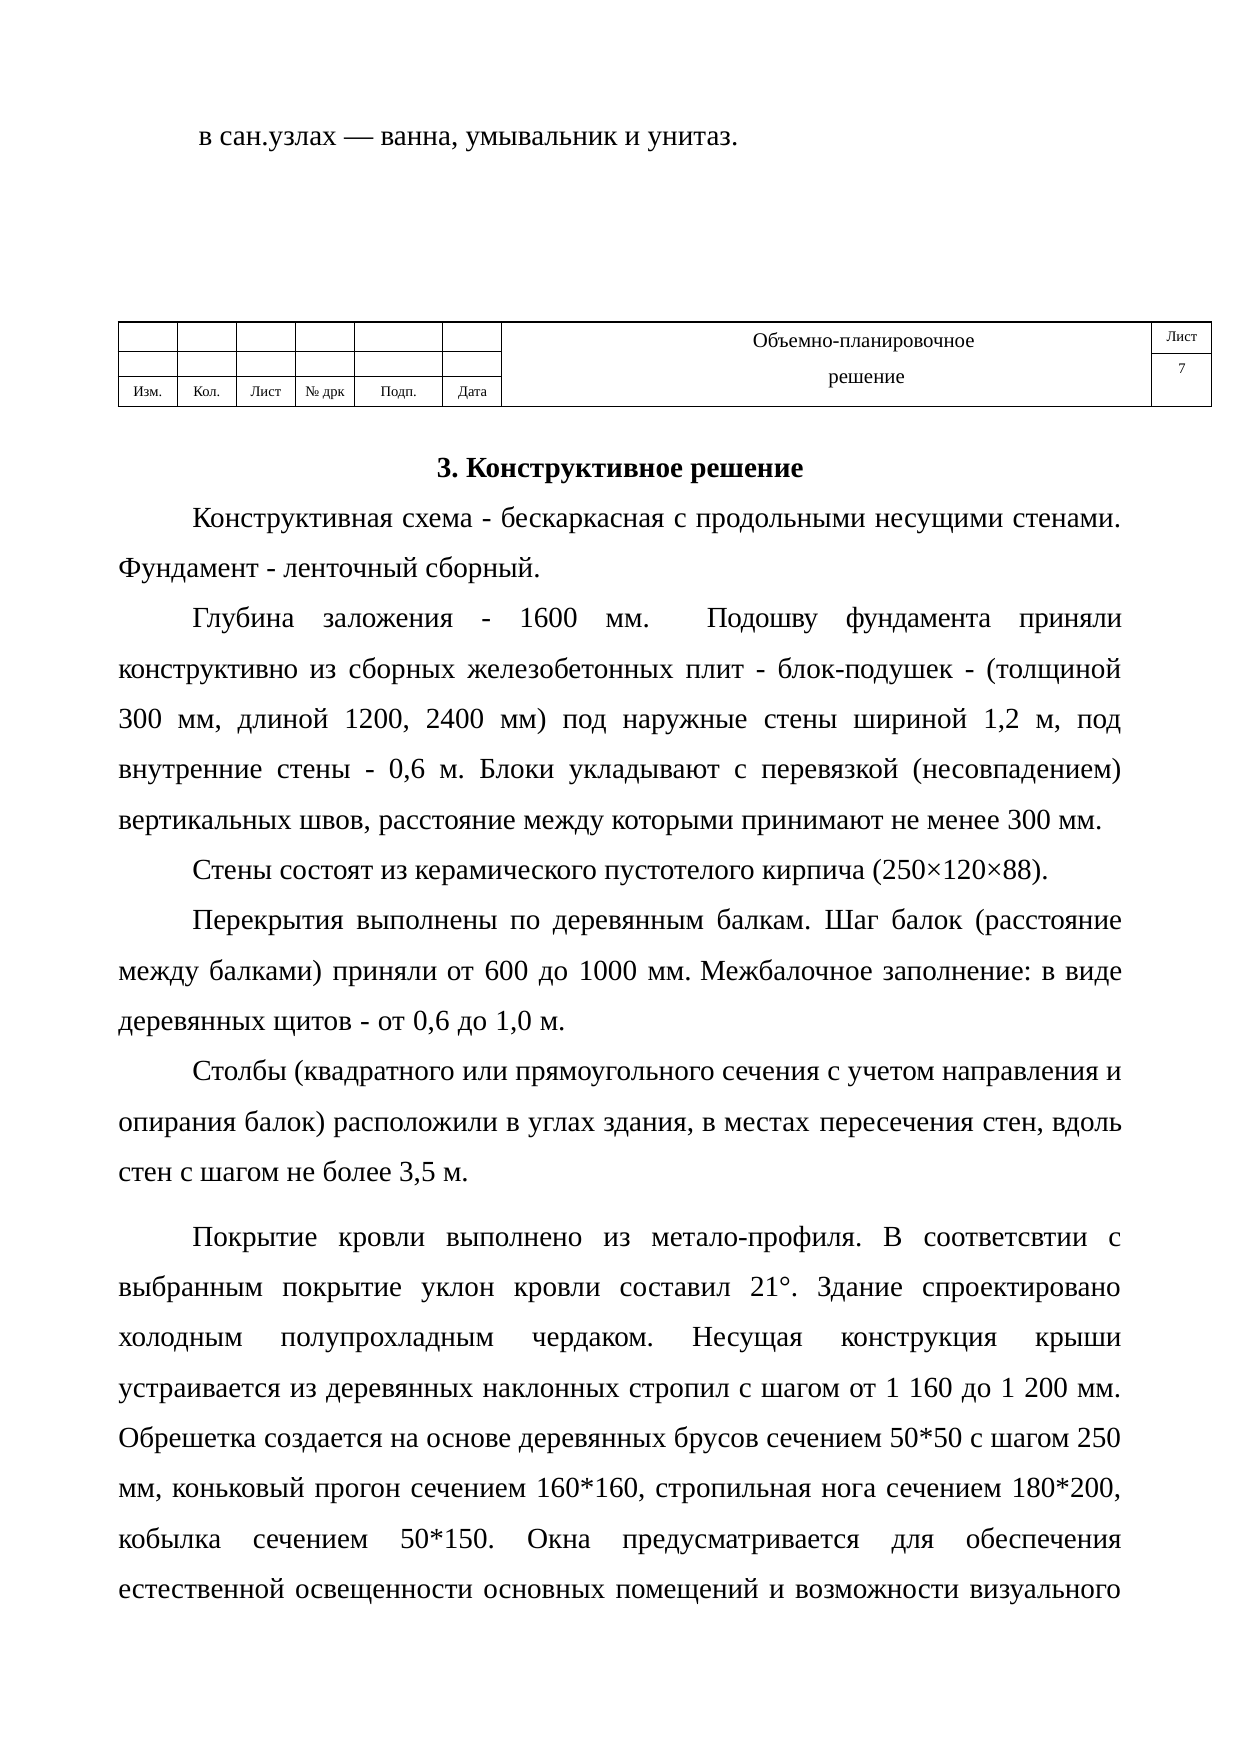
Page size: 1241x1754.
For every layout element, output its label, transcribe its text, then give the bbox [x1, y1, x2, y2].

table_cell Лист [237, 377, 295, 406]
table_header [355, 323, 442, 351]
text Столбы (квадратного или прямоугольного сечения с учетом направления и опирания балок) расположили в углах здания, в местах пересечения стен, вдоль стен с шагом не более 3,5 м. [118, 1053, 1122, 1188]
text 3. Конструктивное решение [118, 450, 1122, 483]
text Конструктивная схема - бескаркасная с продольными несущими стенами. Фундамент - ленточный сборный. [118, 500, 1122, 584]
table_cell [119, 352, 177, 376]
table_cell [178, 352, 236, 376]
text Перекрытия выполнены по деревянным балкам. Шаг балок (расстояние между балками) приняли от 600 до 1000 мм. Межбалочное заполнение: в виде деревянных щитов - от 0,6 до 1,0 м. [118, 902, 1122, 1037]
table_cell 7 [1152, 354, 1211, 406]
table_cell [237, 352, 295, 376]
text в сан.узлах — ванна, умывальник и унитаз. [118, 118, 1122, 152]
table_cell [355, 352, 442, 376]
table_cell [443, 352, 501, 376]
text Стены состоят из керамического пустотелого кирпича (250×120×88). [118, 852, 1122, 886]
table_header [178, 323, 236, 351]
table_header [237, 323, 295, 351]
text Покрытие кровли выполнено из метало-профиля. В соответсвтии с выбранным покрытие уклон кровли составил 21°. Здание спроектировано холодным полупрохладным чердаком. Несущая конструкция крыши устраивается из деревянных наклонных стропил с шагом от 1 160 до 1 200 мм. Обрешетка создается на основе деревянных брусов сечением 50*50 с шагом 250 мм, коньковый прогон сечением 160*160, стропильная нога сечением 180*200, кобылка сечением 50*150. Окна предусматривается для обеспечения естественной освещенности основных помещений и возможности визуального [118, 1219, 1122, 1605]
table_cell Кол. уч. [178, 377, 236, 406]
table_cell Дата [443, 377, 501, 406]
table_cell Подп. [355, 377, 442, 406]
table_header [443, 323, 501, 351]
text Глубина заложения - 1600 мм. Подошву фундамента приняли конструктивно из сборных железобетонных плит - блок-подушек - (толщиной 300 мм, длиной 1200, 2400 мм) под наружные стены шириной 1,2 м, под внутренние стены - 0,6 м. Блоки укладывают с перевязкой (несовпадением) вертикальных швов, расстояние между которыми принимают не менее 300 мм. [118, 601, 1122, 835]
table_header Объемно-планировочное решение [502, 323, 1151, 406]
table_header [119, 323, 177, 351]
table_header [296, 323, 354, 351]
table_cell [296, 352, 354, 376]
table_cell Изм. [119, 377, 177, 406]
table_header Лист [1152, 323, 1211, 353]
table_cell № дрк [296, 377, 354, 406]
